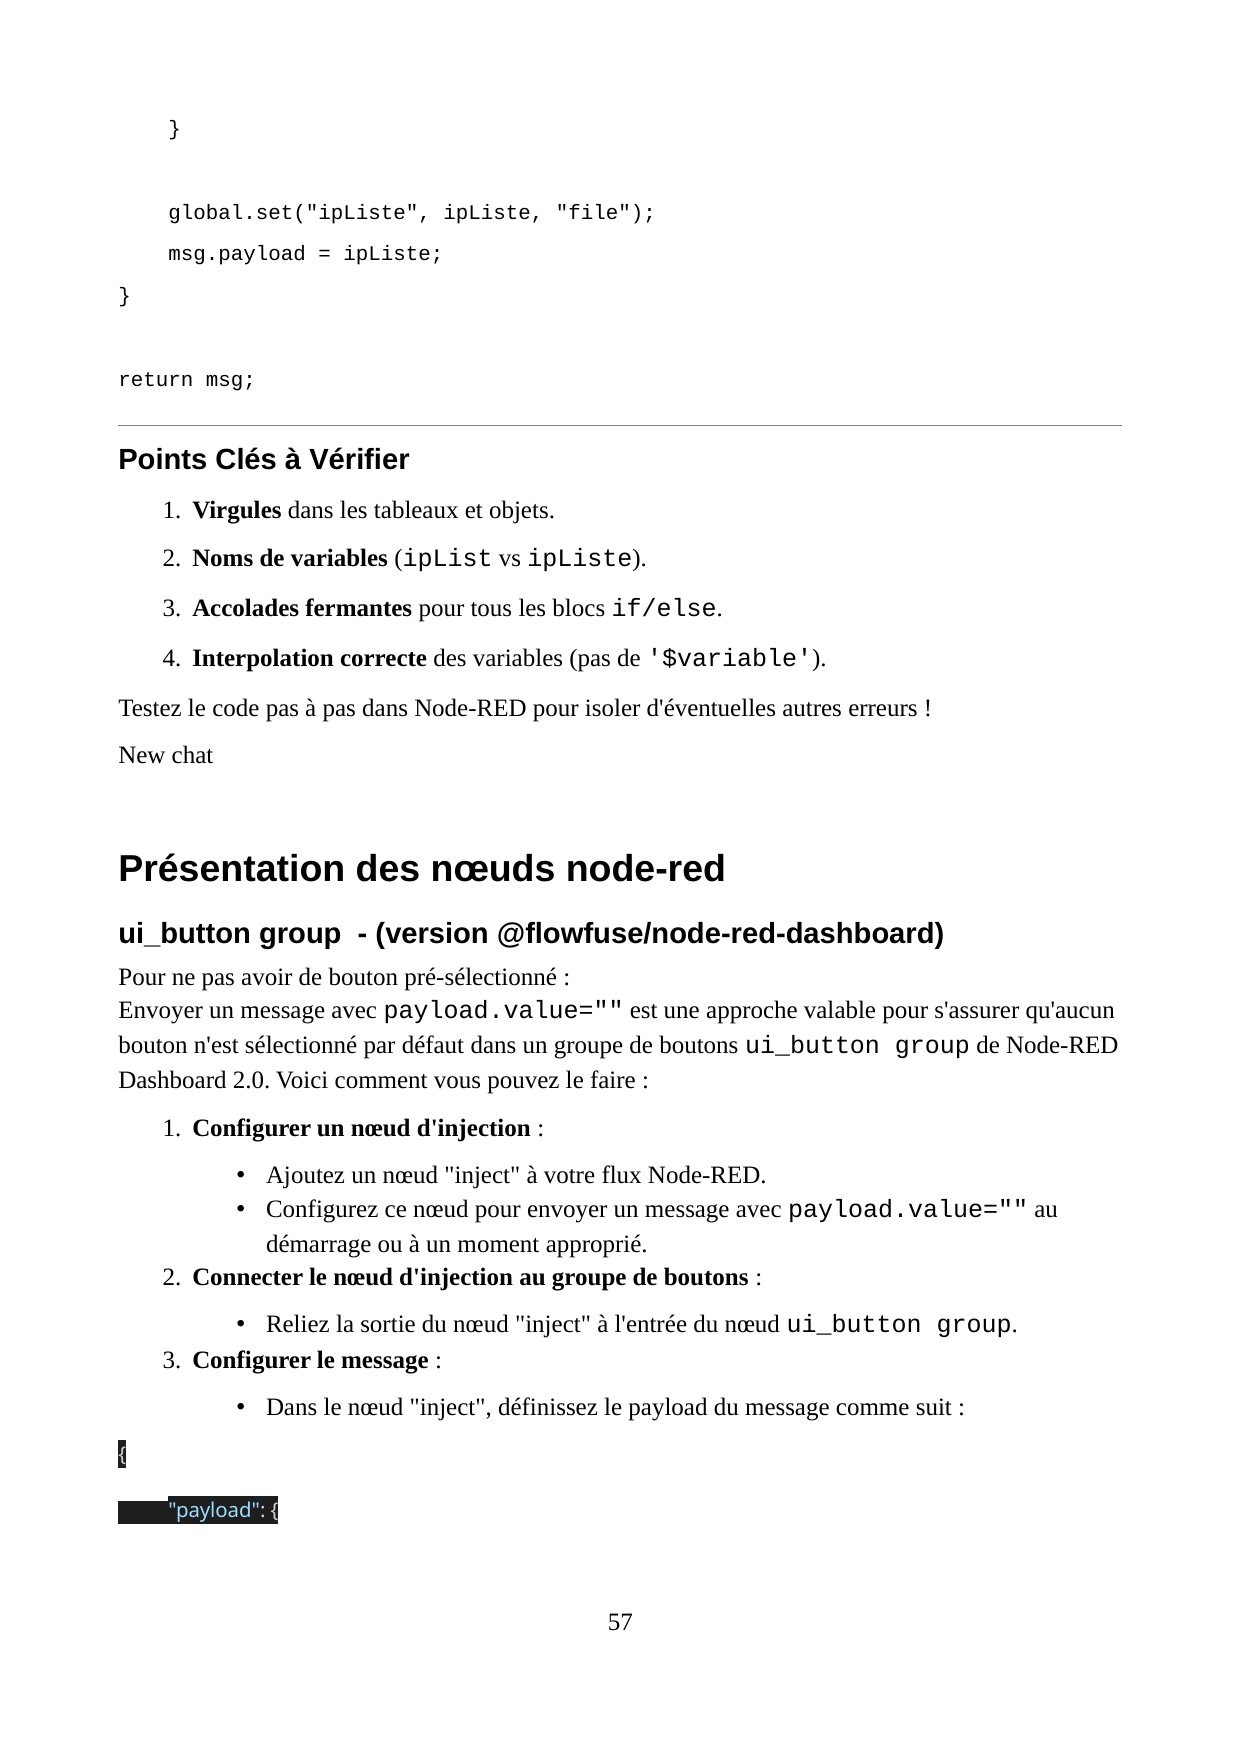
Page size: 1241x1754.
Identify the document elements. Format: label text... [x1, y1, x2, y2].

subtitle Points Clés à Vérifier [118, 442, 1122, 476]
list Noms de variables (ipList vs ipListe). [162, 543, 1122, 573]
text Testez le code pas à pas dans Node-RED pour isoler d'éventuelles autres erreurs ! [118, 693, 1122, 721]
list Accolades fermantes pour tous les blocs if/else. [162, 593, 1122, 623]
list Configurer le message : [162, 1345, 1122, 1373]
list Reliez la sortie du nœud "inject" à l'entrée du nœud ui_button group. [236, 1309, 1122, 1340]
text } [118, 118, 1122, 142]
text } [118, 285, 1122, 309]
list Configurer un nœud d'injection : [162, 1113, 1122, 1142]
list Configurez ce nœud pour envoyer un message avec payload.value="" au démarrage ou à un moment approprié. [236, 1194, 1122, 1257]
text Pour ne pas avoir de bouton pré-sélectionné : Envoyer un message avec payload.value="" est une approche valable pour s'assurer qu'aucun bouton n'est sélectionné par défaut dans un groupe de boutons ui_button group de Node-RED Dashboard 2.0. Voici comment vous pouvez le faire : [118, 962, 1122, 1094]
text { [118, 1440, 1122, 1468]
text return msg; [118, 369, 1122, 392]
text "payload": { [118, 1496, 1122, 1524]
subtitle ui_button group - (version @flowfuse/node-red-dashboard) [118, 916, 1122, 950]
list Dans le nœud "inject", définissez le payload du message comme suit : [236, 1392, 1122, 1421]
text New chat [118, 740, 1122, 769]
list Interpolation correcte des variables (pas de '$variable'). [162, 643, 1122, 673]
list Connecter le nœud d'injection au groupe de boutons : [162, 1262, 1122, 1291]
list Ajoutez un nœud "inject" à votre flux Node-RED. [236, 1161, 1122, 1189]
text global.set("ipListe", ipListe, "file"); [118, 202, 1122, 225]
subtitle Présentation des nœuds node-red [118, 846, 1122, 889]
list Virgules dans les tableaux et objets. [162, 495, 1122, 524]
text msg.payload = ipListe; [118, 243, 1122, 267]
